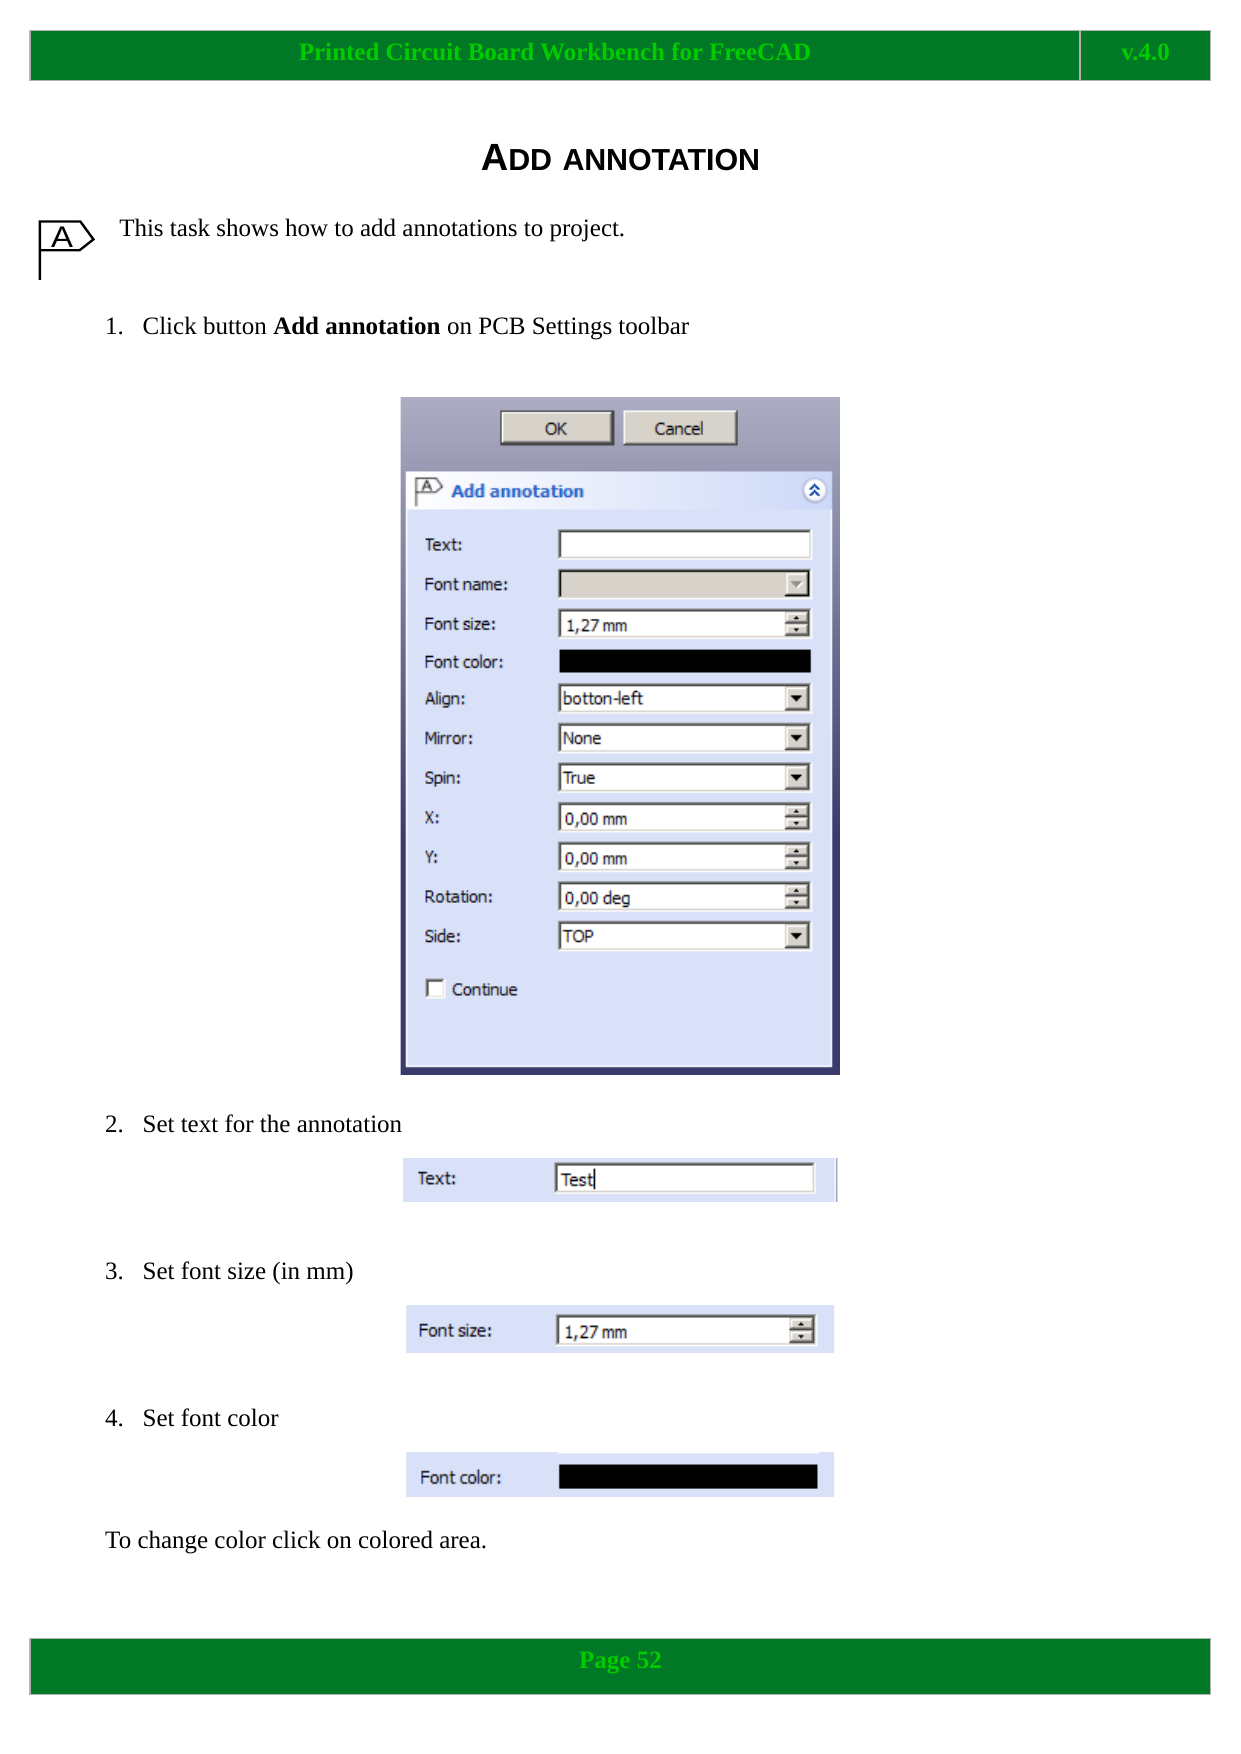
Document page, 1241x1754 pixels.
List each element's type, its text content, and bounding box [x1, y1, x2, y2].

picture [406, 1452, 835, 1497]
list Set text for the annotation [105, 1109, 1211, 1138]
picture [406, 1305, 835, 1353]
list Click button Add annotation on PCB Settings toolbar [105, 311, 1211, 340]
list Set font color [105, 1403, 1211, 1432]
list Set font size (in mm) [105, 1256, 1211, 1285]
text To change color click on colored area. [30, 1525, 1211, 1554]
text This task shows how to add annotations to project. [30, 213, 1211, 242]
subtitle Add annotation [30, 135, 1211, 179]
picture [400, 397, 840, 1075]
picture [403, 1158, 838, 1202]
